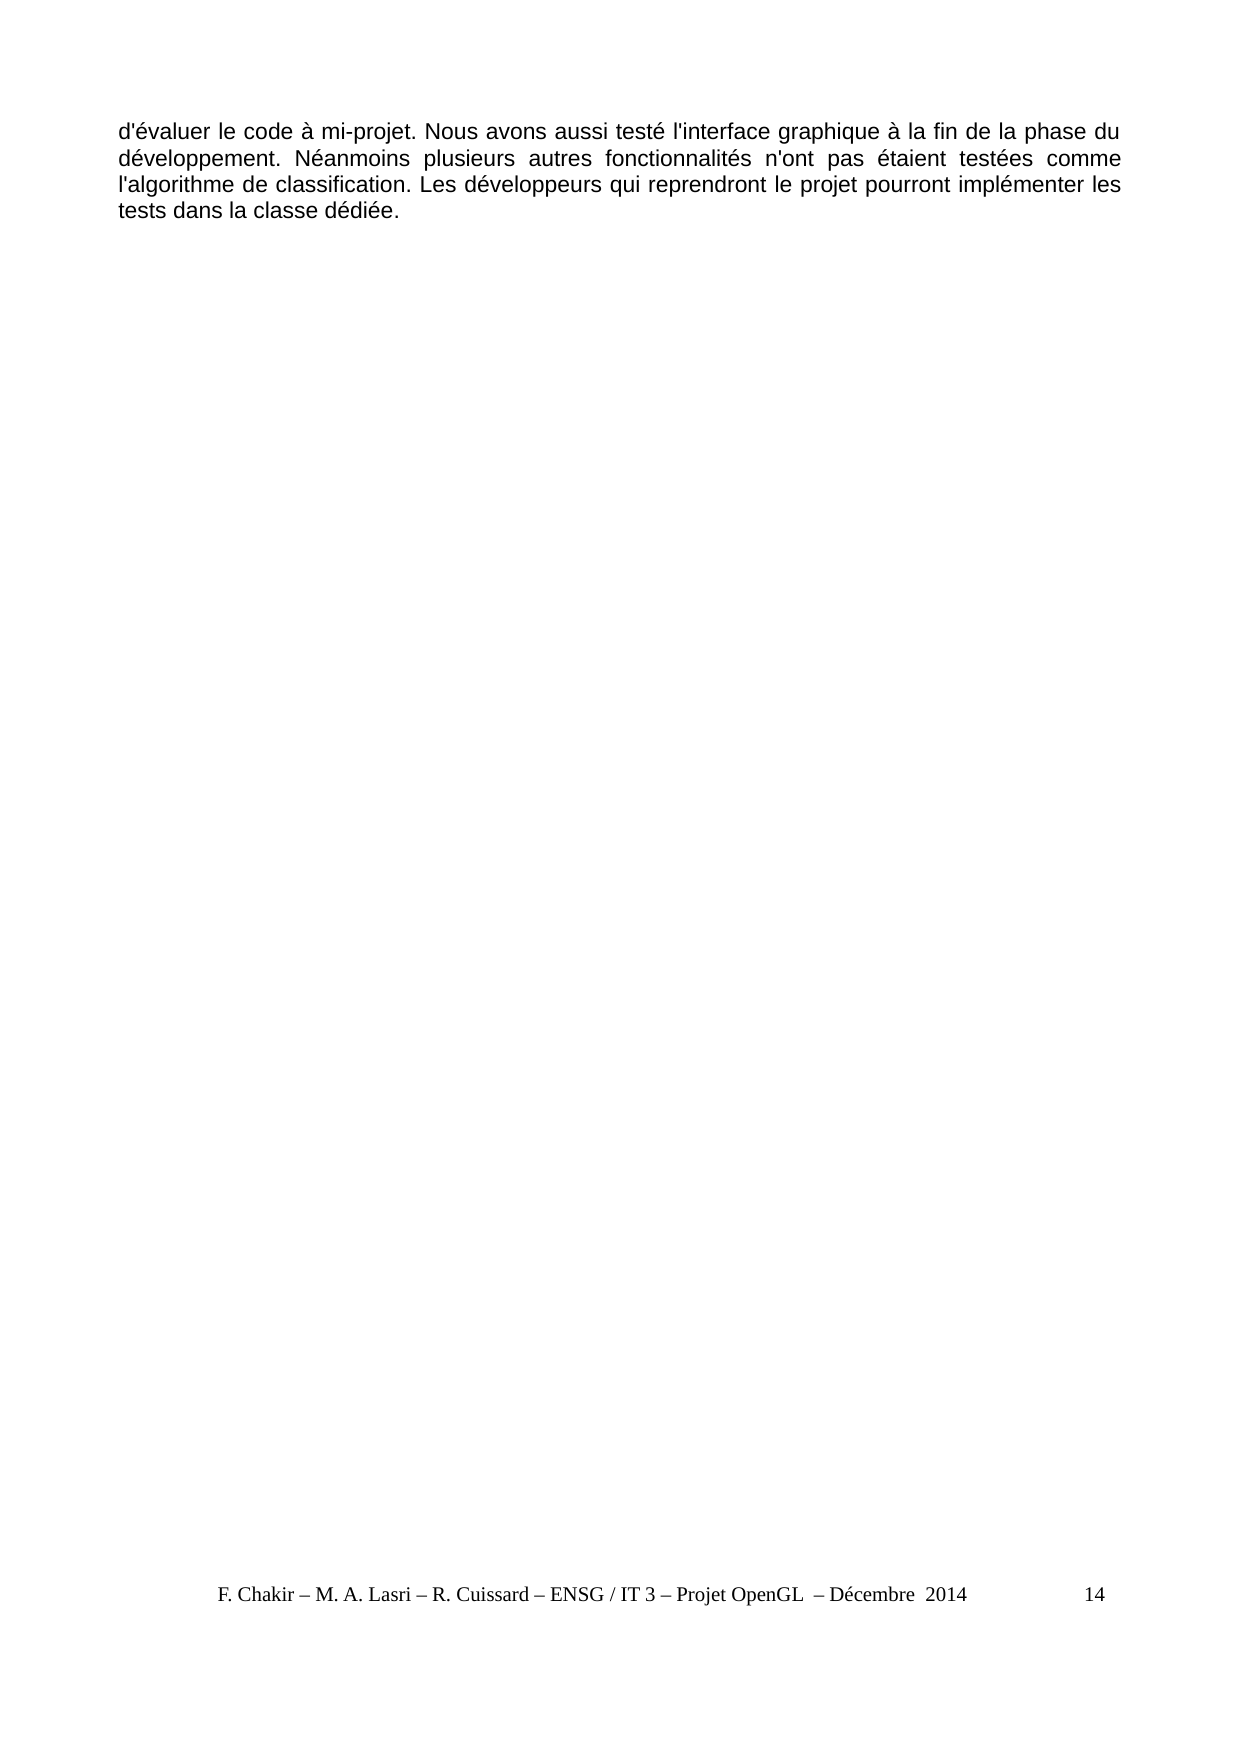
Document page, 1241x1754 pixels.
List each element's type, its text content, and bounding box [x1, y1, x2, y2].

text d'évaluer le code à mi-projet. Nous avons aussi testé l'interface graphique à la fin de la phase du développement. Néanmoins plusieurs autres fonctionnalités n'ont pas étaient testées comme l'algorithme de classification. Les développeurs qui reprendront le projet pourront implémenter les tests dans la classe dédiée. [118, 118, 1122, 223]
